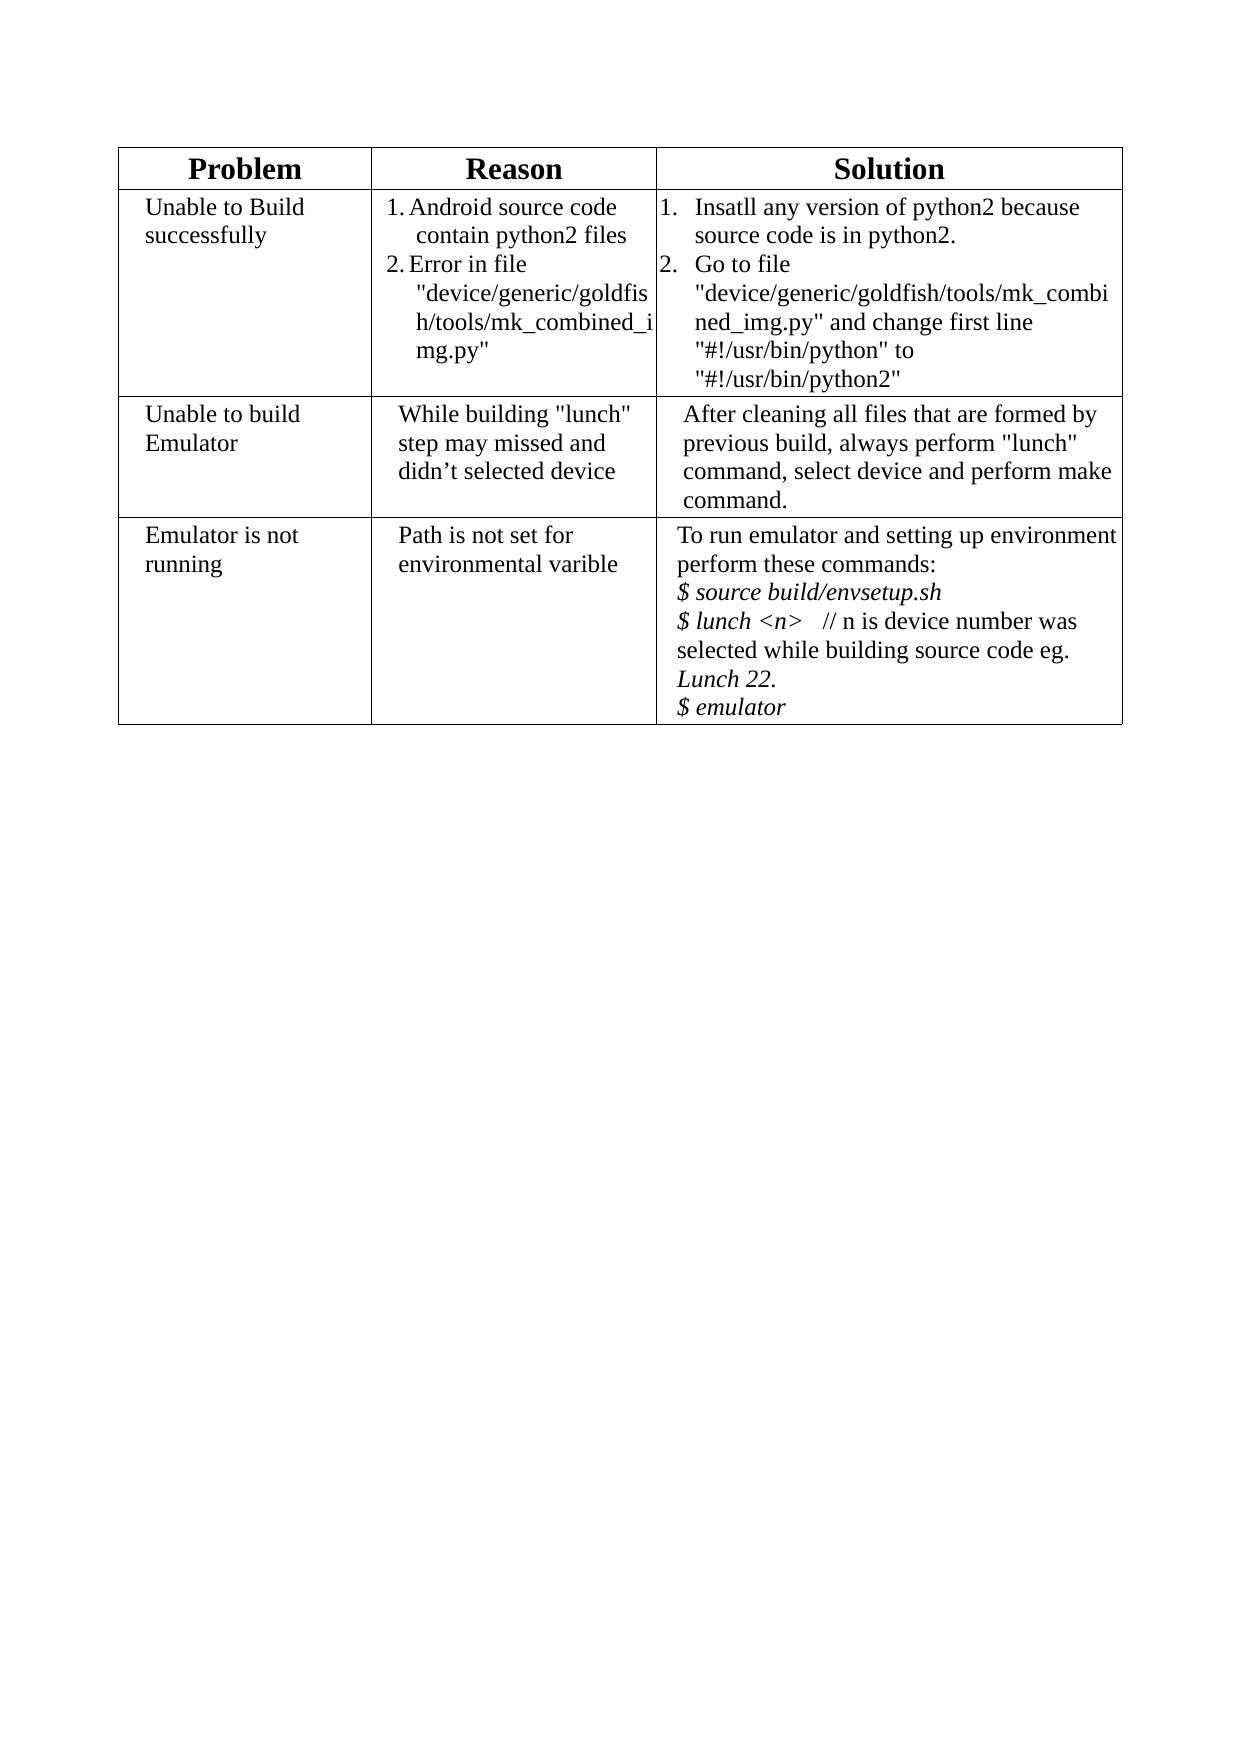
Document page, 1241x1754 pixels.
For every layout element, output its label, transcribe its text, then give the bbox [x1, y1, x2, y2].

table_cell Android source code contain python2 files Error in file "device/generic/goldfish/tools/mk_combined_img.py" [372, 190, 656, 396]
table_cell Path is not set for environmental varible [372, 518, 656, 724]
table_header Reason [372, 148, 656, 189]
table_header Problem [119, 148, 371, 189]
table_cell While building "lunch" step may missed and didn’t selected device [372, 397, 656, 517]
table_cell After cleaning all files that are formed by previous build, always perform "lunch" command, select device and perform make command. [657, 397, 1122, 517]
table_cell Insatll any version of python2 because source code is in python2. Go to file "device/generic/goldfish/tools/mk_combined_img.py" and change first line "#!/usr/bin/python" to "#!/usr/bin/python2" [657, 190, 1122, 396]
table_cell Unable to build Emulator [119, 397, 371, 517]
table_cell Emulator is not running [119, 518, 371, 724]
table_header Solution [657, 148, 1122, 189]
table_cell Unable to Build successfully [119, 190, 371, 396]
table_cell To run emulator and setting up environment perform these commands: $ source build/envsetup.sh $ lunch <n> // n is device number was selected while building source code eg. Lunch 22. $ emulator [657, 518, 1122, 724]
